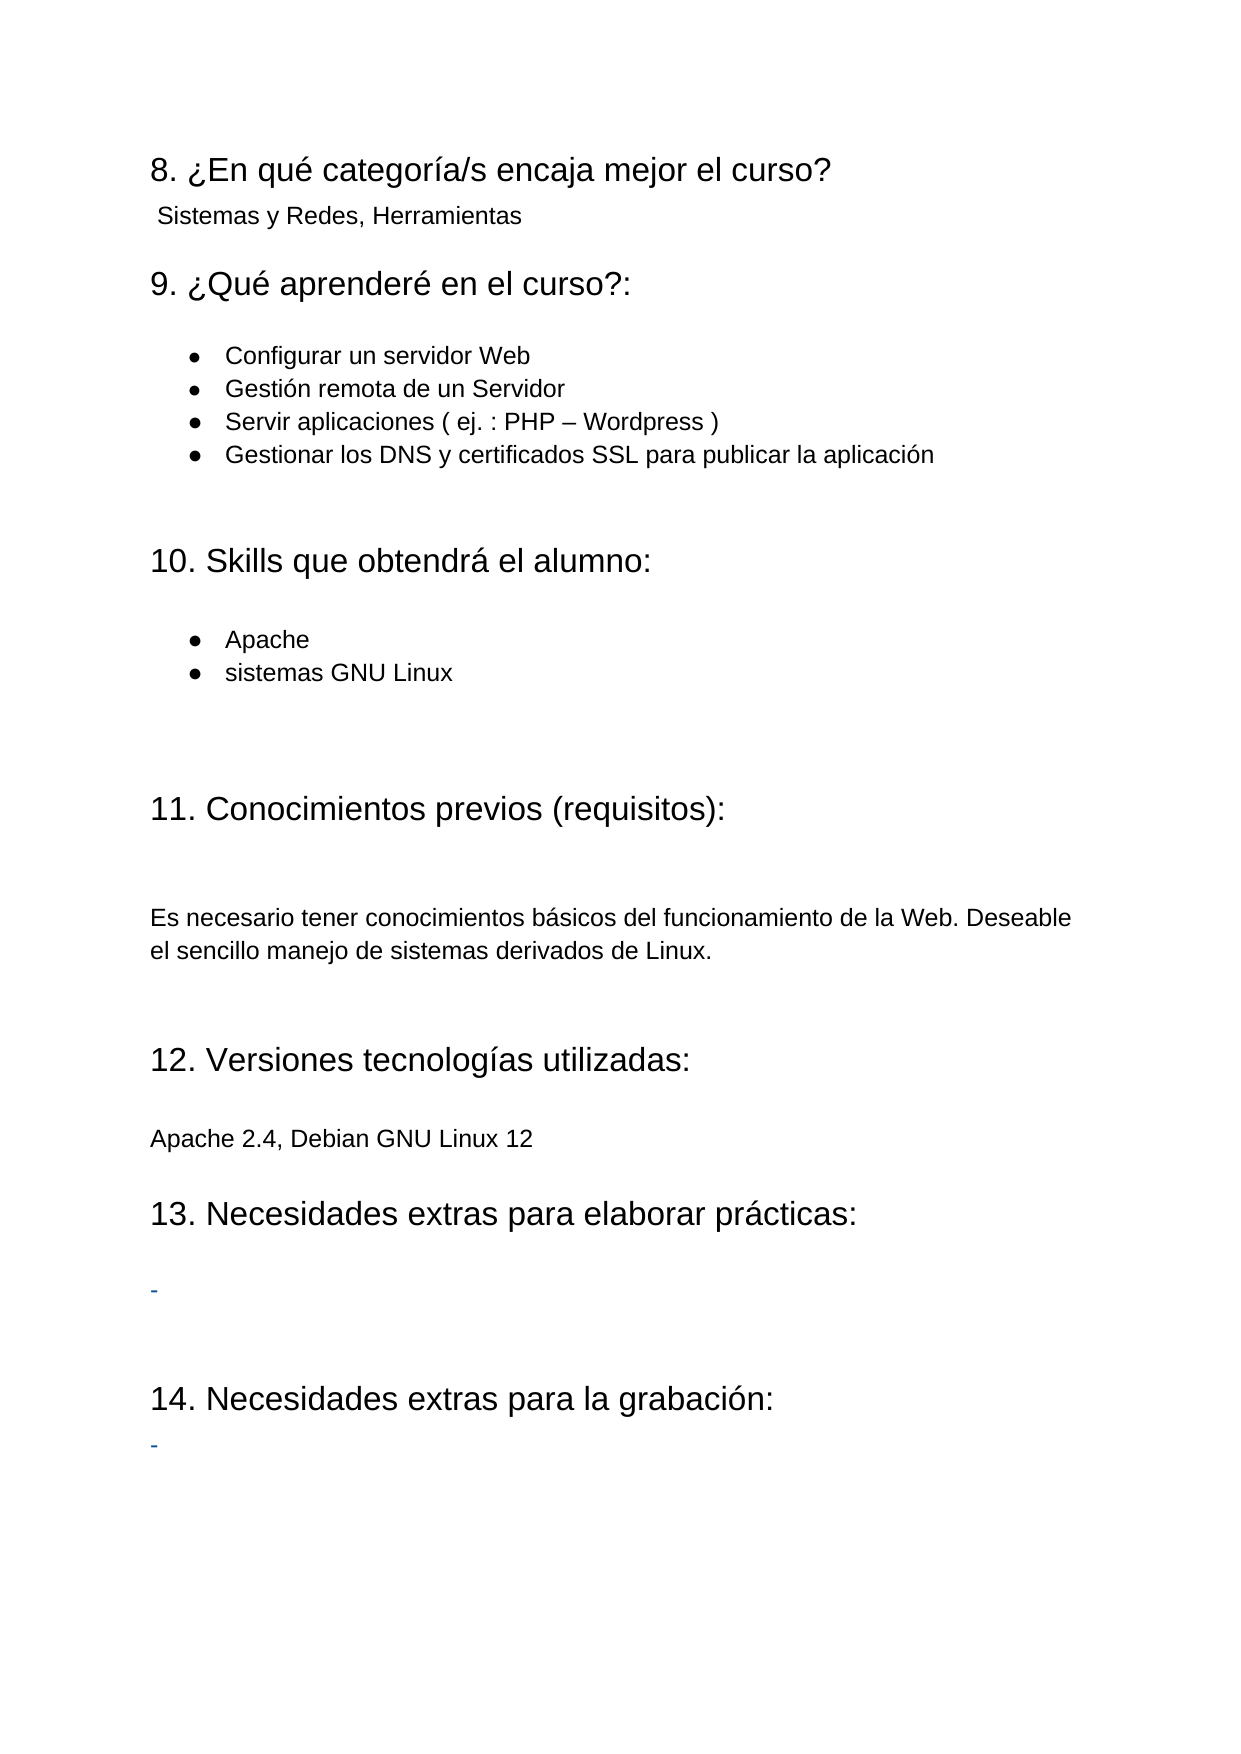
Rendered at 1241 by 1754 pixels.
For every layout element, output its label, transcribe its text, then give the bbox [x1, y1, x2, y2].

list Apache [187, 625, 1090, 654]
list sistemas GNU Linux [187, 658, 1090, 687]
list Gestión remota de un Servidor [187, 374, 1090, 403]
subtitle 13. Necesidades extras para elaborar prácticas: [150, 1194, 1090, 1233]
text 9. ¿Qué aprenderé en el curso?: [150, 264, 1090, 303]
text Es necesario tener conocimientos básicos del funcionamiento de la Web. Deseable el sencillo manejo de sistemas derivados de Linux. [150, 903, 1090, 965]
subtitle 10. Skills que obtendrá el alumno: [150, 541, 1090, 579]
list Gestionar los DNS y certificados SSL para publicar la aplicación [187, 440, 1090, 469]
text Apache 2.4, Debian GNU Linux 12 [150, 1124, 1090, 1152]
subtitle 8. ¿En qué categoría/s encaja mejor el curso? [150, 150, 1090, 188]
list Servir aplicaciones ( ej. : PHP – Wordpress ) [187, 407, 1090, 436]
text Sistemas y Redes, Herramientas [150, 201, 1090, 230]
list Configurar un servidor Web [187, 341, 1090, 370]
subtitle 14. Necesidades extras para la grabación: [150, 1379, 1090, 1417]
subtitle 12. Versiones tecnologías utilizadas: [150, 1040, 1090, 1078]
subtitle 11. Conocimientos previos (requisitos): [150, 789, 1090, 827]
text - [150, 1430, 1090, 1459]
text - [150, 1275, 1090, 1304]
